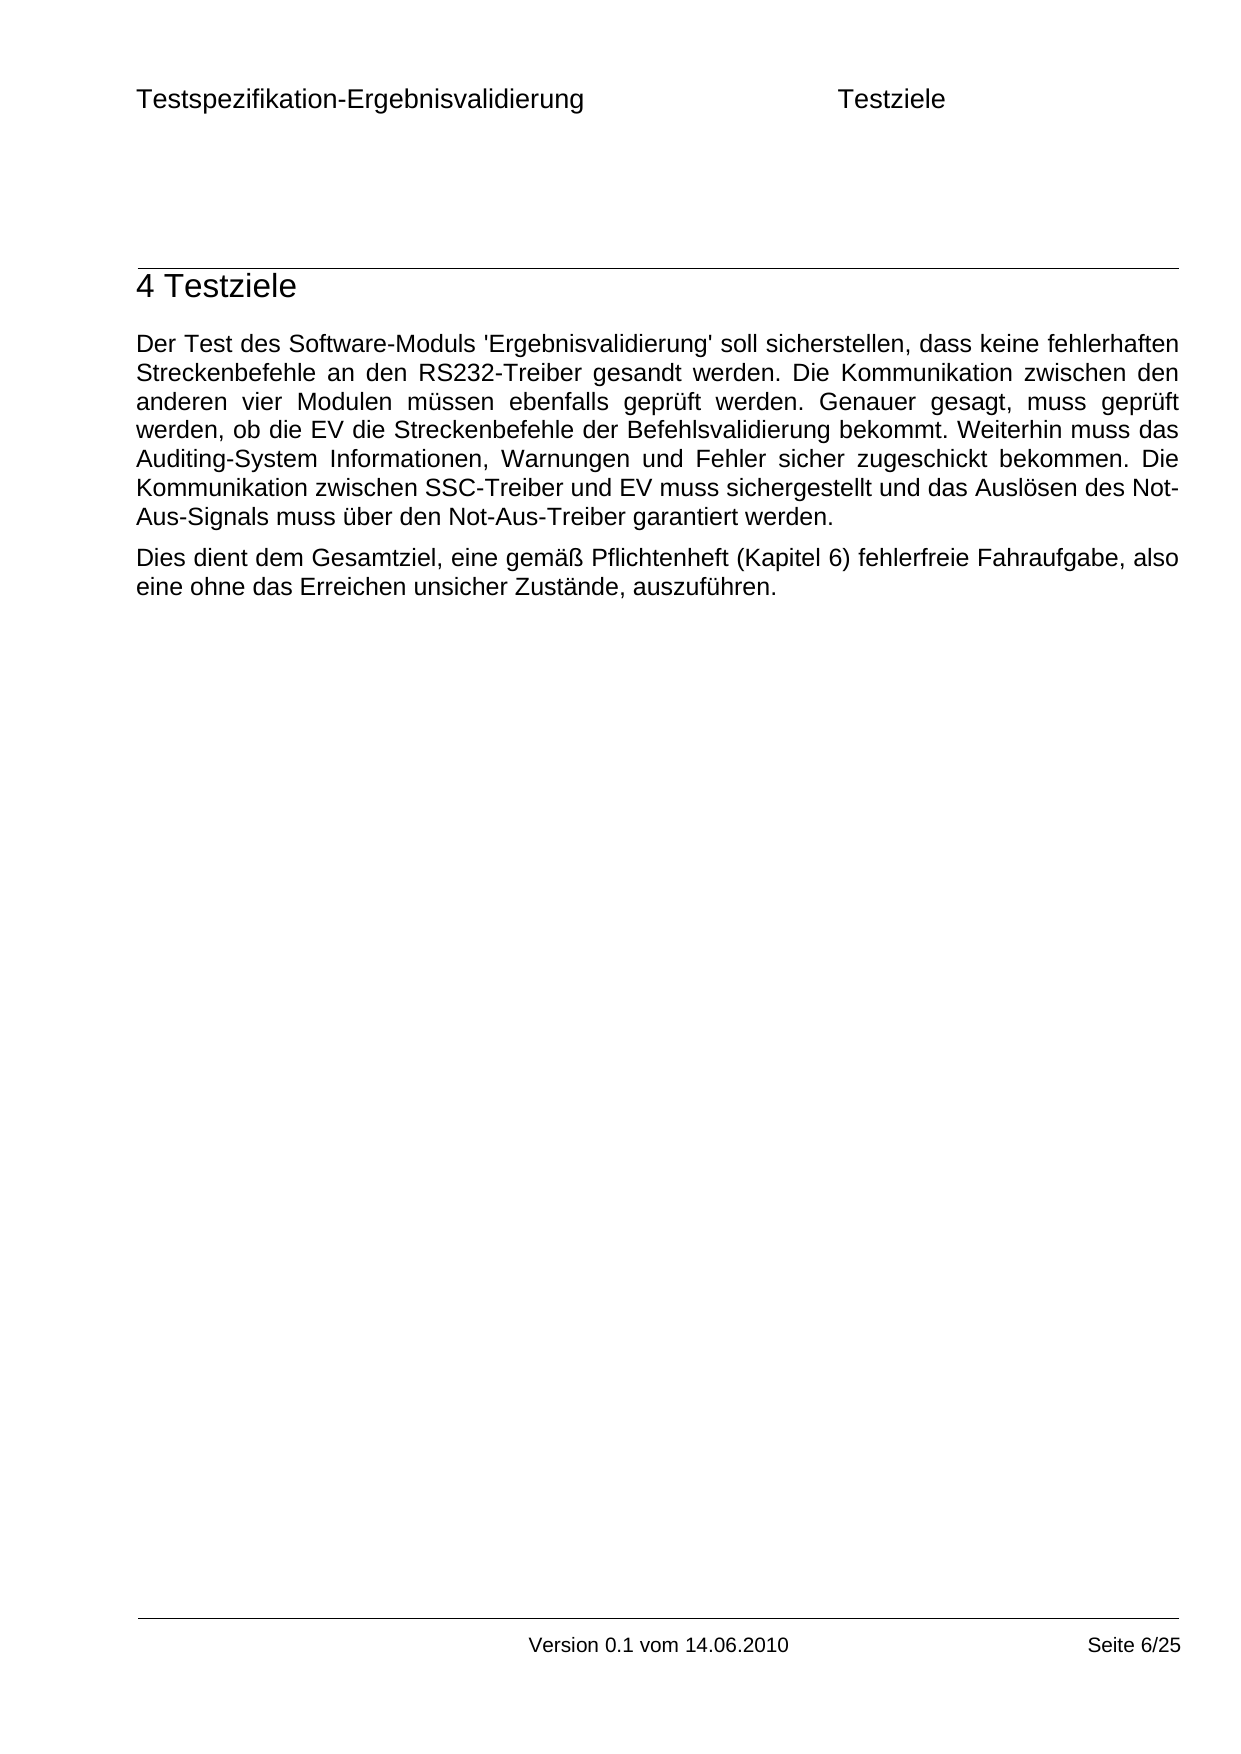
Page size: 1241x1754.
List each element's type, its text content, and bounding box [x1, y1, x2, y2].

text Dies dient dem Gesamtziel, eine gemäß Pflichtenheft (Kapitel 6) fehlerfreie Fahraufgabe, also eine ohne das Erreichen unsicher Zustände, auszuführen. [136, 543, 1181, 601]
text Der Test des Software-Moduls 'Ergebnisvalidierung' soll sicherstellen, dass keine fehlerhaften Streckenbefehle an den RS232-Treiber gesandt werden. Die Kommunikation zwischen den anderen vier Modulen müssen ebenfalls geprüft werden. Genauer gesagt, muss geprüft werden, ob die EV die Streckenbefehle der Befehlsvalidierung bekommt. Weiterhin muss das Auditing-System Informationen, Warnungen und Fehler sicher zugeschickt bekommen. Die Kommunikation zwischen SSC-Treiber und EV muss sichergestellt und das Auslösen des Not-Aus-Signals muss über den Not-Aus-Treiber garantiert werden. [136, 329, 1181, 531]
subtitle Testziele [136, 289, 1181, 304]
